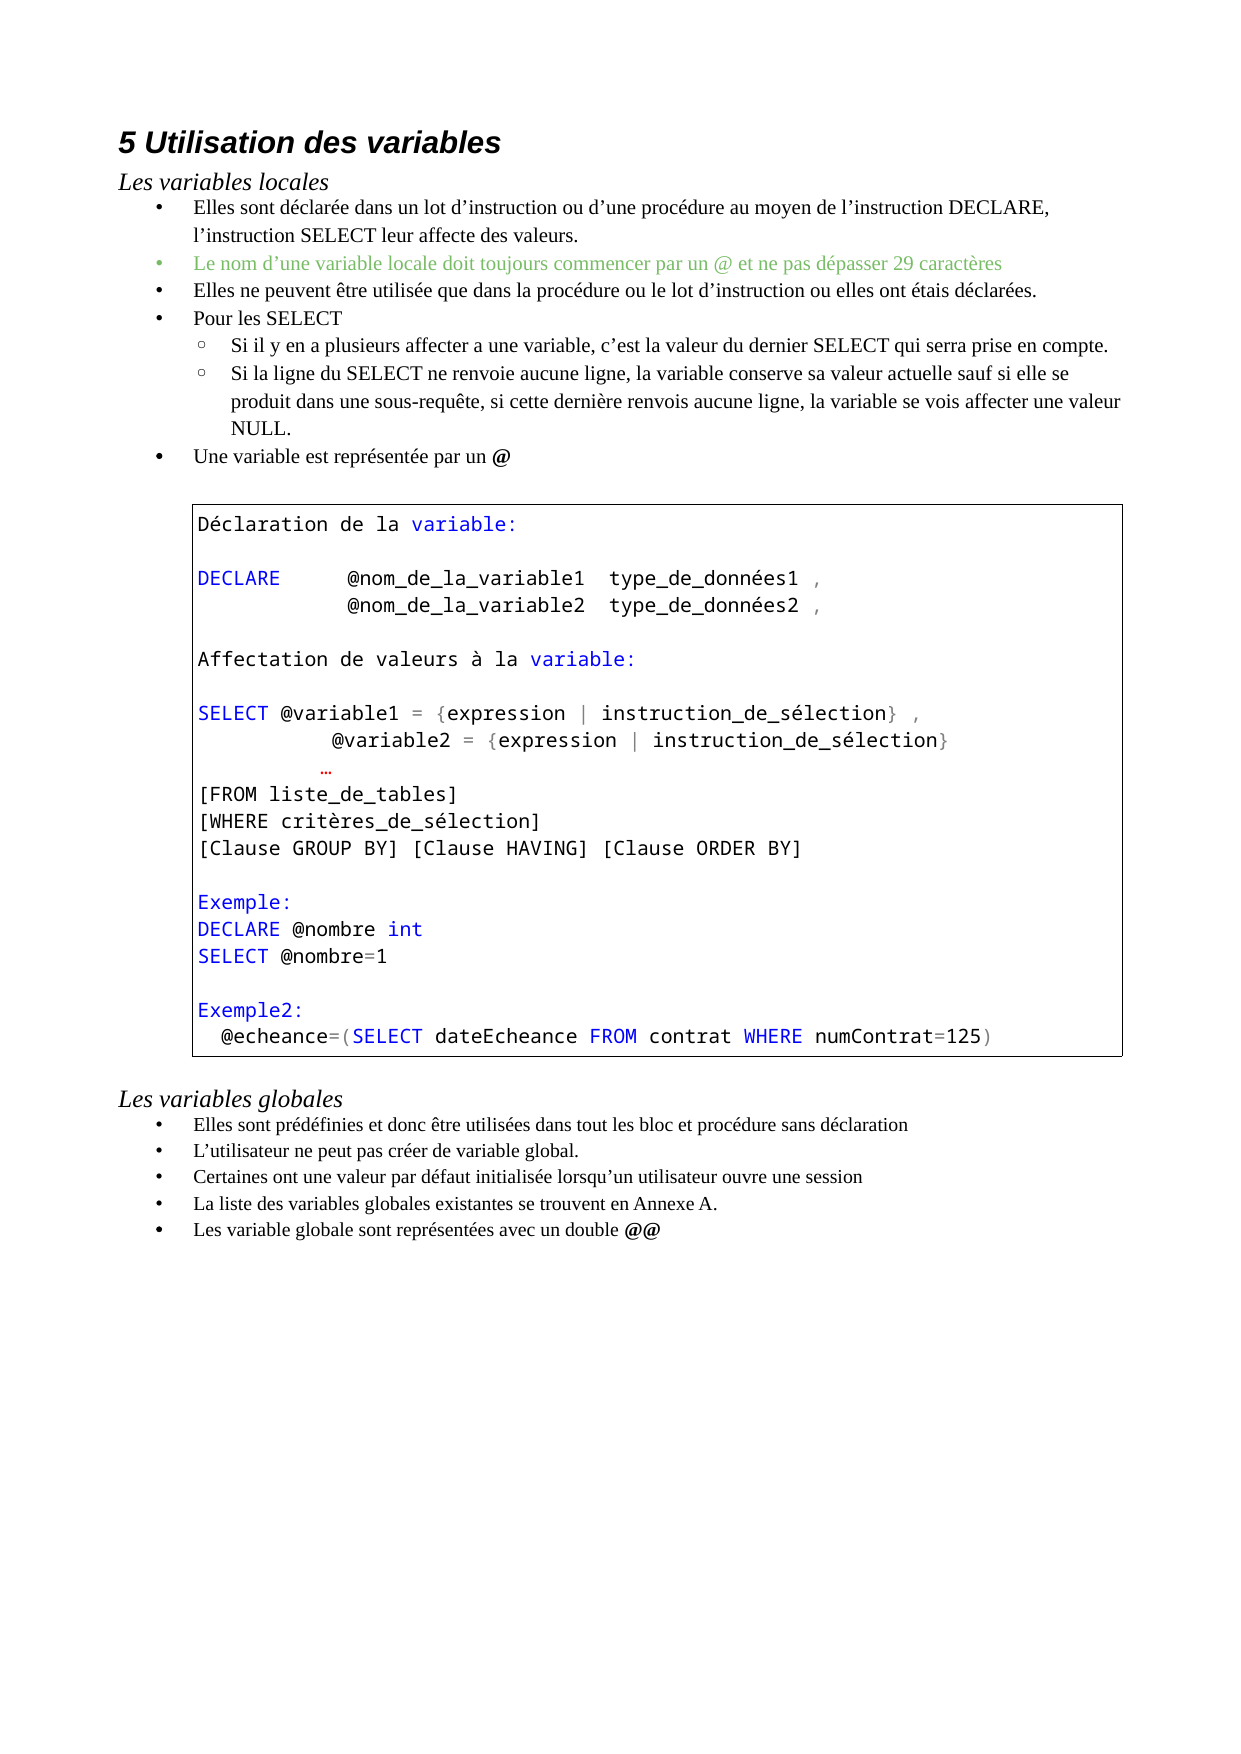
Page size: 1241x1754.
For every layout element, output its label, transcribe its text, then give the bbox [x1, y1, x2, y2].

list Si il y en a plusieurs affecter a une variable, c’est la valeur du dernier SELECT qui serra prise en compte. [193, 333, 1122, 357]
text Les variables locales [118, 167, 1122, 195]
list Si la ligne du SELECT ne renvoie aucune ligne, la variable conserve sa valeur actuelle sauf si elle se produit dans une sous-requête, si cette dernière renvois aucune ligne, la variable se vois affecter une valeur NULL. [193, 361, 1122, 440]
list La liste des variables globales existantes se trouvent en Annexe A. [156, 1192, 1122, 1214]
list Pour les SELECT [156, 306, 1122, 330]
list Certaines ont une valeur par défaut initialisée lorsqu’un utilisateur ouvre une session [156, 1165, 1122, 1188]
list Elles sont prédéfinies et donc être utilisées dans tout les bloc et procédure sans déclaration [156, 1113, 1122, 1136]
subtitle 5 Utilisation des variables [118, 124, 1122, 160]
table_header Déclaration de la variable: DECLARE @nom_de_la_variable1 type_de_données1 , @nom_de_la_variable2 type_de_données2 , Affectation de valeurs à la variable: SELECT @variable1 = {expression | instruction_de_sélection} , @variable2 = {expression | instruction_de_sélection} … [FROM liste_de_tables] [WHERE critères_de_sélection] [Clause GROUP BY] [Clause HAVING] [Clause ORDER BY] Exemple: DECLARE @nombre int SELECT @nombre=1 Exemple2: @echeance=(SELECT dateEcheance FROM contrat WHERE numContrat=125) [193, 505, 1122, 1056]
list Elles sont déclarée dans un lot d’instruction ou d’une procédure au moyen de l’instruction DECLARE, l’instruction SELECT leur affecte des valeurs. [156, 195, 1122, 247]
list Une variable est représentée par un @ [156, 444, 1122, 468]
list Les variable globale sont représentées avec un double @@ [156, 1218, 1122, 1241]
list Elles ne peuvent être utilisée que dans la procédure ou le lot d’instruction ou elles ont étais déclarées. [156, 278, 1122, 302]
list Le nom d’une variable locale doit toujours commencer par un @ et ne pas dépasser 29 caractères [156, 251, 1122, 274]
text Les variables globales [118, 1084, 1122, 1113]
list L’utilisateur ne peut pas créer de variable global. [156, 1139, 1122, 1162]
